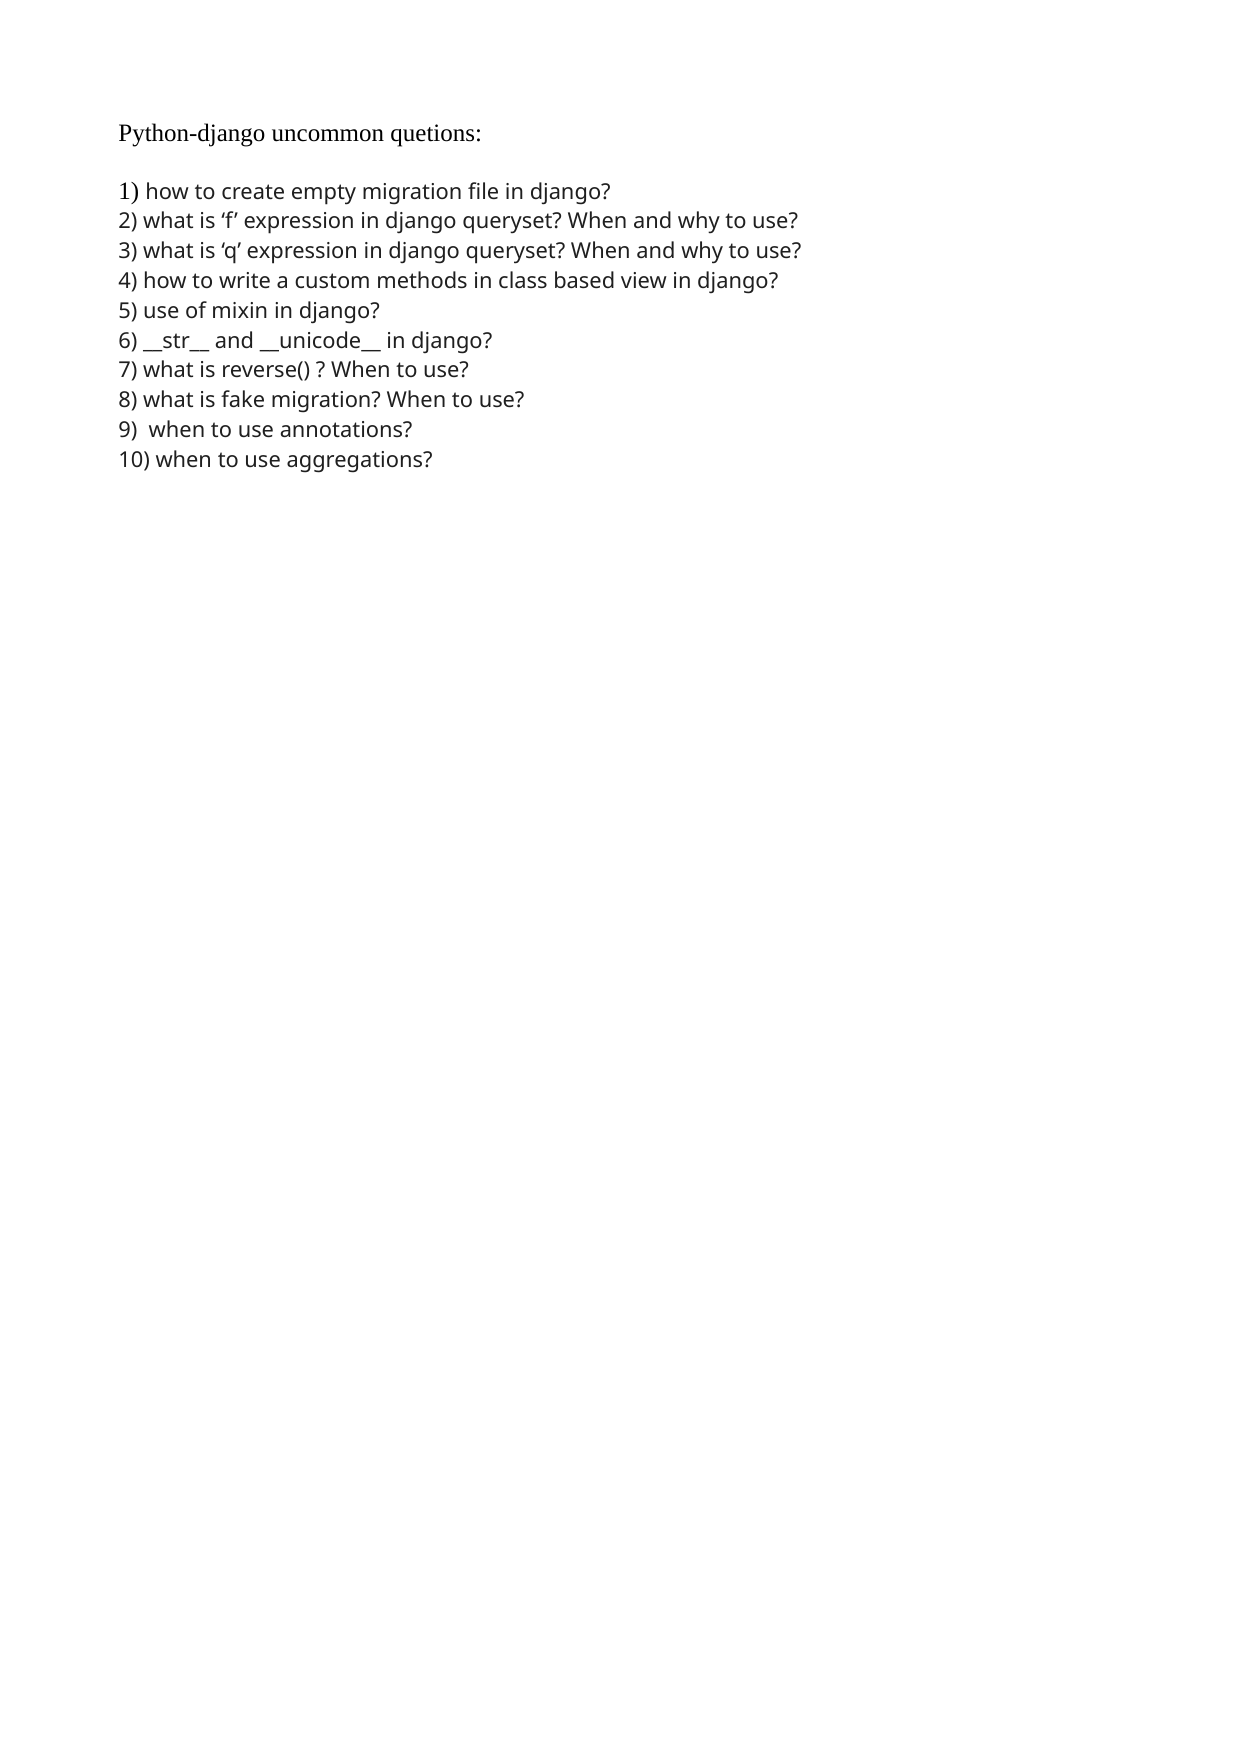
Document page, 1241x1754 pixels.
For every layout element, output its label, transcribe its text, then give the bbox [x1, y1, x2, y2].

text 8) what is fake migration? When to use? [118, 384, 1122, 414]
text 10) when to use aggregations? [118, 444, 1122, 473]
text 4) how to write a custom methods in class based view in django? [118, 265, 1122, 295]
text 1) how to create empty migration file in django? [118, 176, 1122, 205]
text 6) __str__ and __unicode__ in django? [118, 324, 1122, 354]
text 7) what is reverse() ? When to use? [118, 354, 1122, 384]
text 2) what is ‘f’ expression in django queryset? When and why to use? [118, 205, 1122, 235]
text 9) when to use annotations? [118, 414, 1122, 444]
text 5) use of mixin in django? [118, 295, 1122, 324]
text Python-django uncommon quetions: [118, 118, 1122, 147]
text 3) what is ‘q’ expression in django queryset? When and why to use? [118, 235, 1122, 265]
